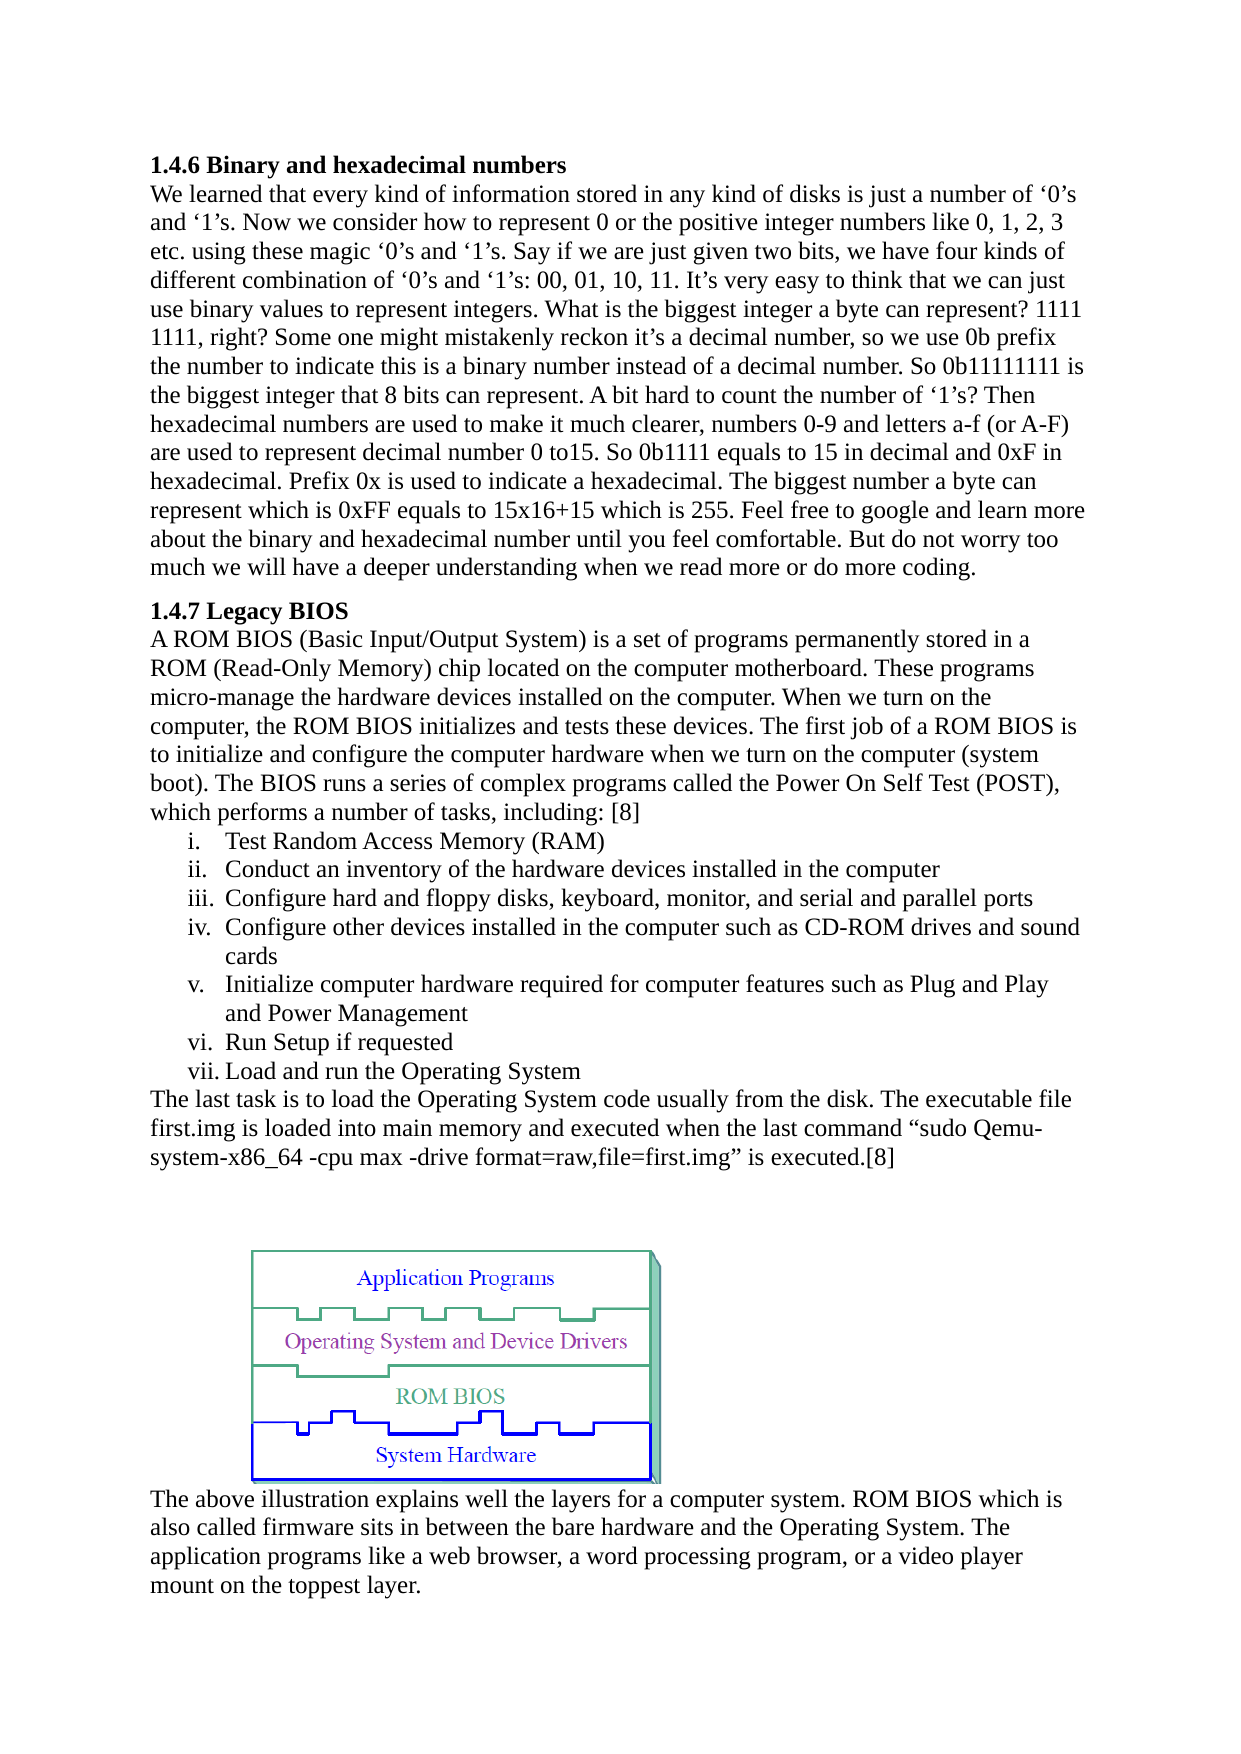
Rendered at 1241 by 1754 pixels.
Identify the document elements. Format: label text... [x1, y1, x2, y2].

subtitle 1.4.6 Binary and hexadecimal numbers [150, 150, 1090, 179]
text The last task is to load the Operating System code usually from the disk. The executable file first.img is loaded into main memory and executed when the last command “sudo Qemu-system-x86_64 -cpu max -drive format=raw,file=first.img” is executed.[8] [150, 1084, 1090, 1171]
text A ROM BIOS (Basic Input/Output System) is a set of programs permanently stored in a ROM (Read-Only Memory) chip located on the computer motherboard. These programs micro-manage the hardware devices installed on the computer. When we turn on the computer, the ROM BIOS initializes and tests these devices. The first job of a ROM BIOS is to initialize and configure the computer hardware when we turn on the computer (system boot). The BIOS runs a series of complex programs called the Power On Self Test (POST), which performs a number of tasks, including: [8] [150, 624, 1090, 826]
text We learned that every kind of information stored in any kind of disks is just a number of ‘0’s and ‘1’s. Now we consider how to represent 0 or the positive integer numbers like 0, 1, 2, 3 etc. using these magic ‘0’s and ‘1’s. Say if we are just given two bits, we have four kinds of different combination of ‘0’s and ‘1’s: 00, 01, 10, 11. It’s very easy to think that we can just use binary values to represent integers. What is the biggest integer a byte can represent? 1111 1111, right? Some one might mistakenly reckon it’s a decimal number, so we use 0b prefix the number to indicate this is a binary number instead of a decimal number. So 0b11111111 is the biggest integer that 8 bits can represent. A bit hard to count the number of ‘1’s? Then hexadecimal numbers are used to make it much clearer, numbers 0-9 and letters a-f (or A-F) are used to represent decimal number 0 to15. So 0b1111 equals to 15 in decimal and 0xF in hexadecimal. Prefix 0x is used to indicate a hexadecimal. The biggest number a byte can represent which is 0xFF equals to 15x16+15 which is 255. Feel free to google and learn more about the binary and hexadecimal number until you feel comfortable. But do not worry too much we will have a deeper understanding when we read more or do more coding. [150, 179, 1090, 581]
list Conduct an inventory of the hardware devices installed in the computer [187, 854, 1090, 883]
list Configure other devices installed in the computer such as CD-ROM drives and sound cards [187, 912, 1090, 969]
subtitle 1.4.7 Legacy BIOS [150, 596, 1090, 624]
list Configure hard and floppy disks, keyboard, monitor, and serial and parallel ports [187, 883, 1090, 912]
text The above illustration explains well the layers for a computer system. ROM BIOS which is also called firmware sits in between the bare hardware and the Operating System. The application programs like a web browser, a word processing program, or a video player mount on the toppest layer. [150, 1199, 1090, 1599]
list Run Setup if requested [187, 1027, 1090, 1056]
list Test Random Access Memory (RAM) [187, 826, 1090, 854]
text Illustration 2: Illustration: Computer System Layers[8] [246, 1226, 670, 1243]
list Load and run the Operating System [187, 1056, 1090, 1084]
list Initialize computer hardware required for computer features such as Plug and Play and Power Management [187, 969, 1090, 1027]
